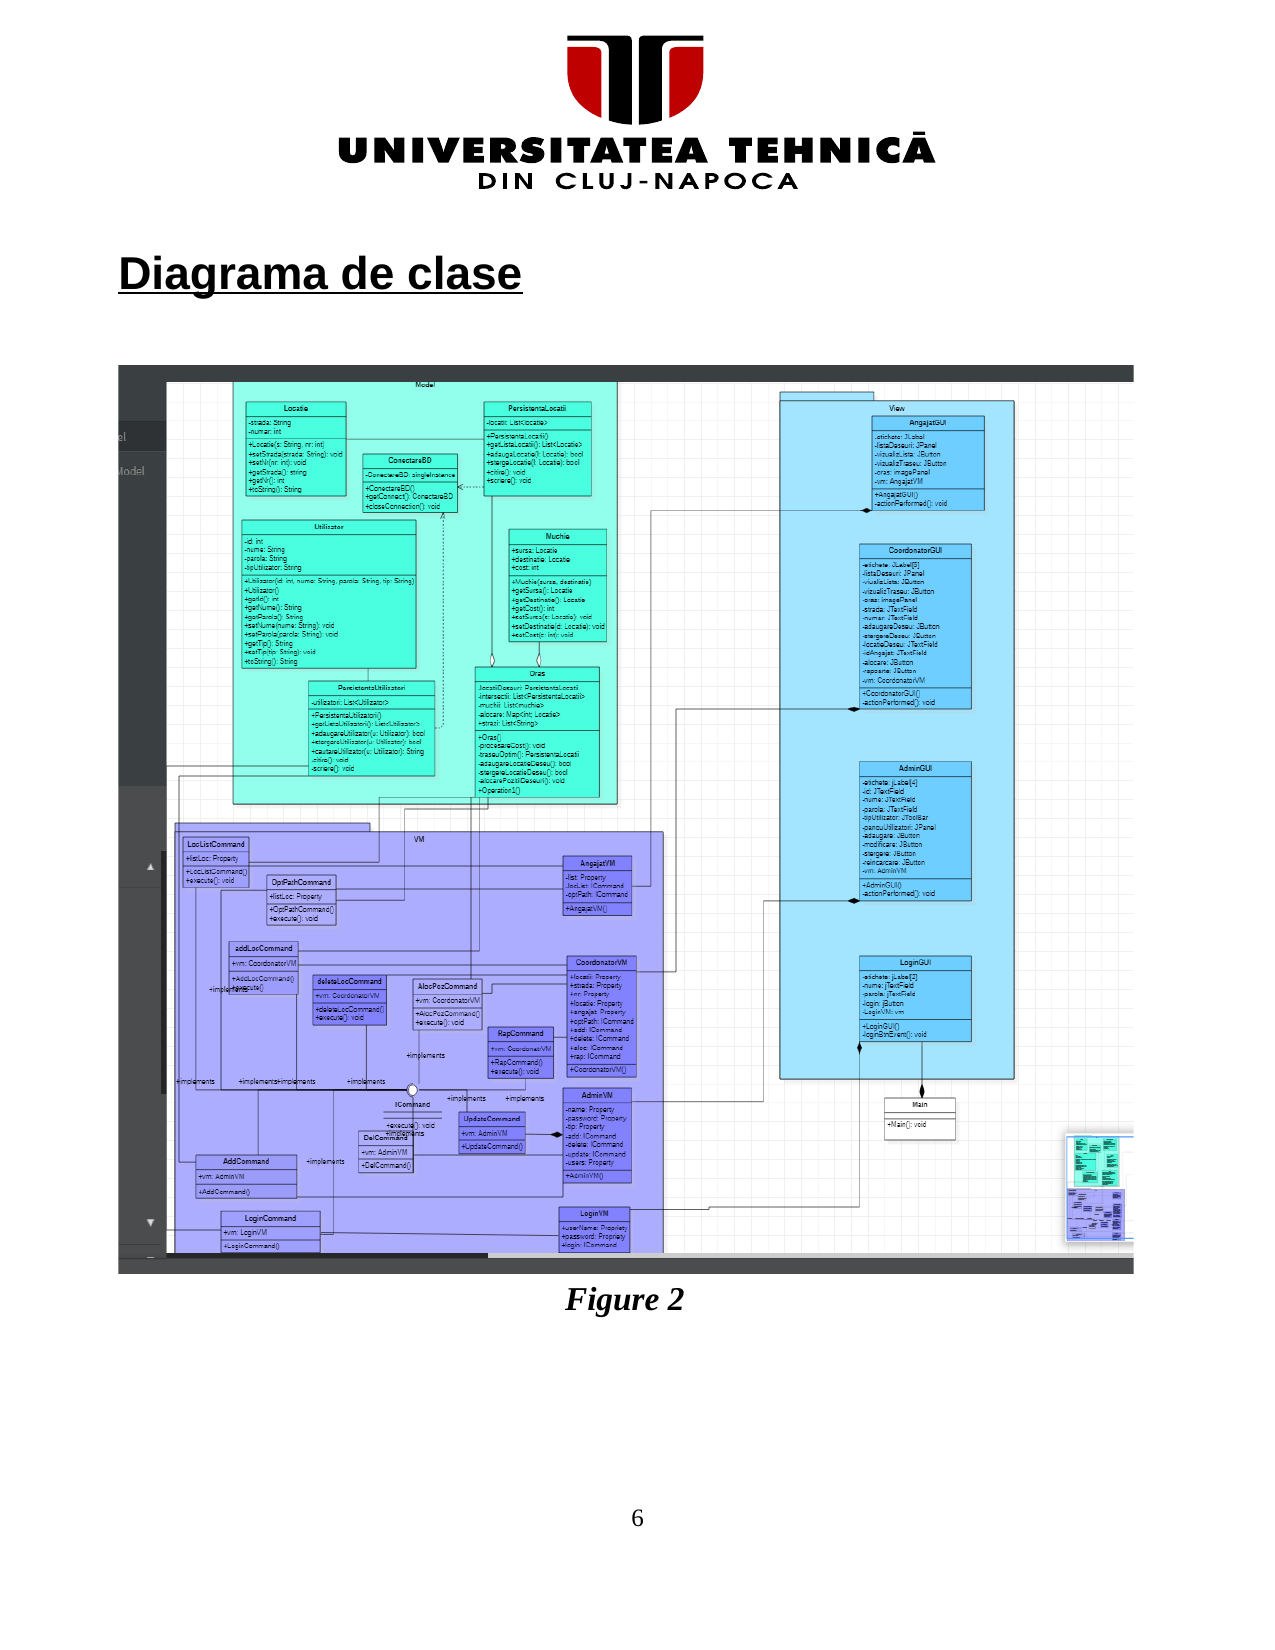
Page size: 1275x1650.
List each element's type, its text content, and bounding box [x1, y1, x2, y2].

picture [118, 361, 1134, 1274]
subtitle Diagrama de clase [118, 246, 1157, 299]
text Figure 2 [118, 1274, 1134, 1317]
